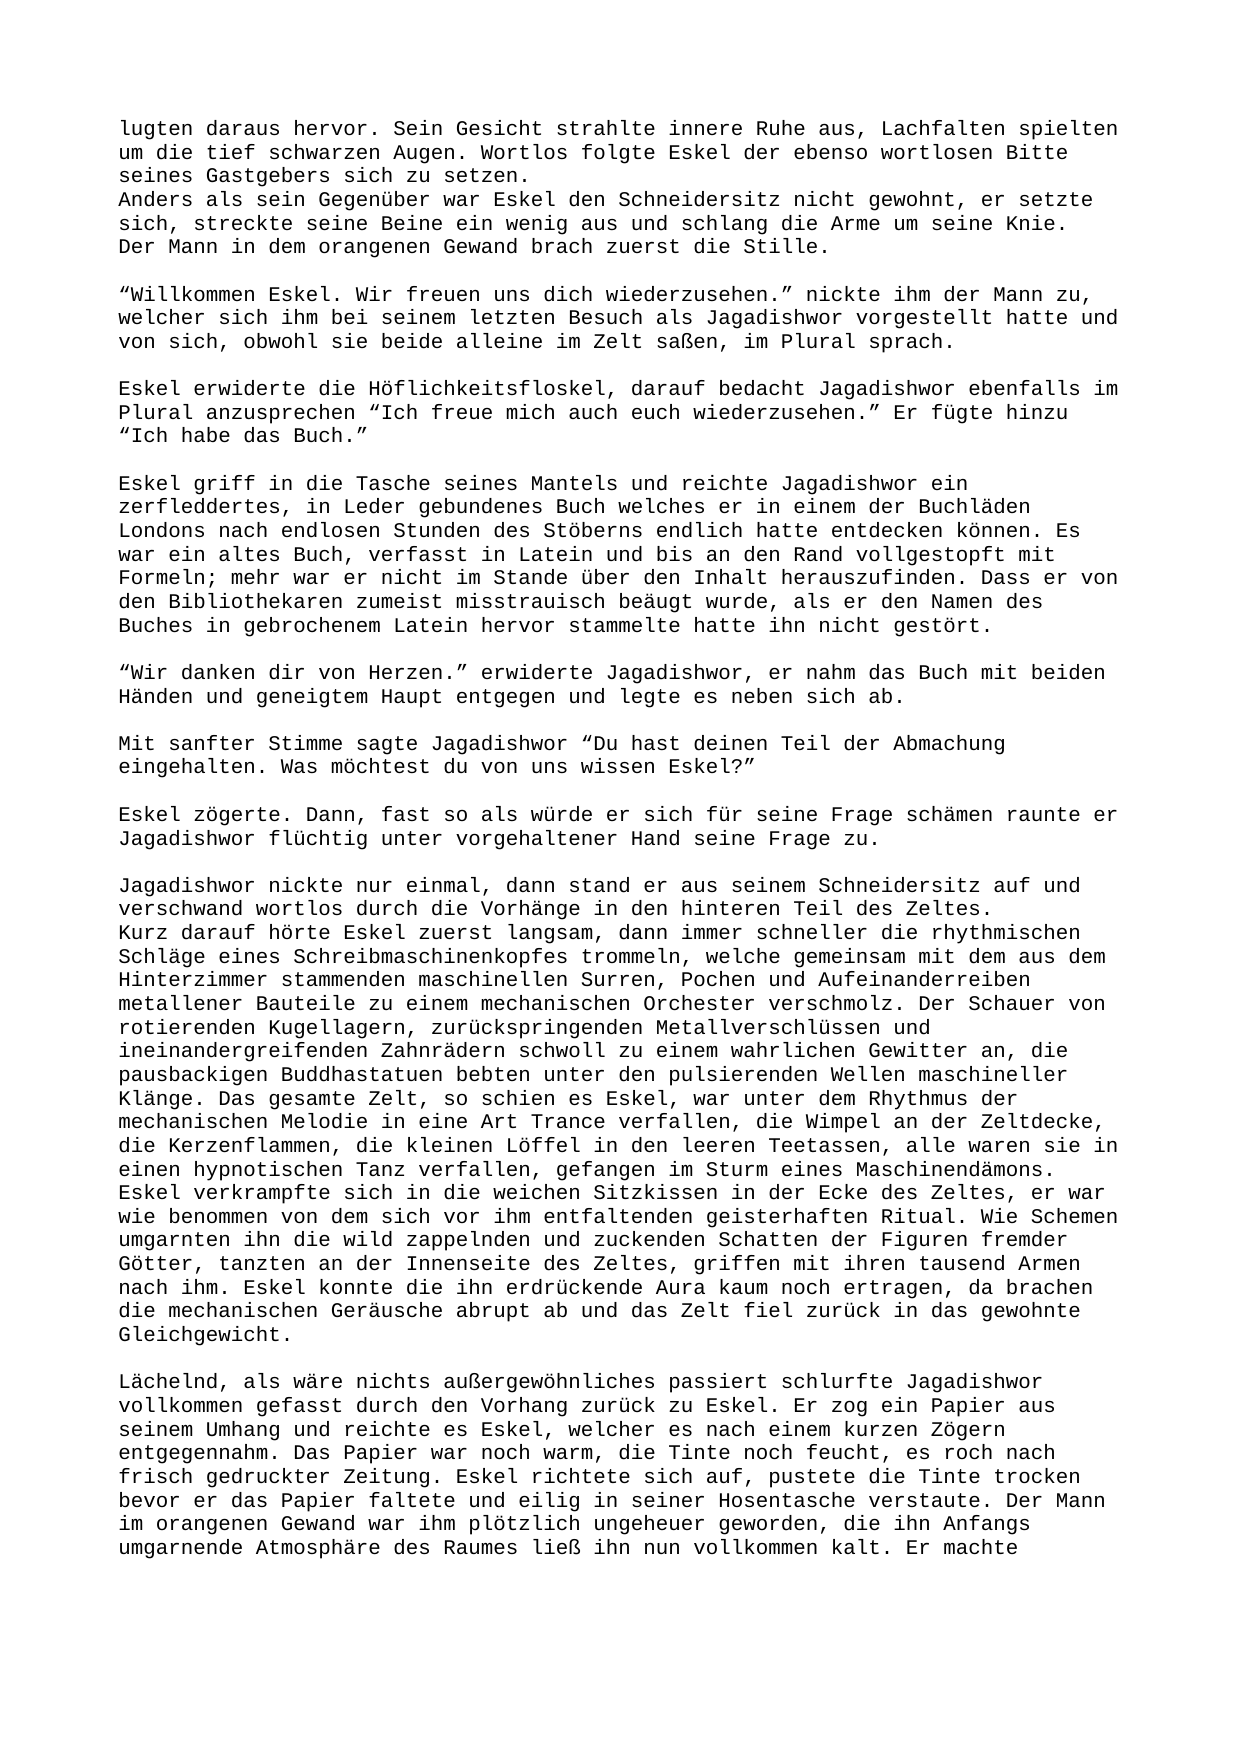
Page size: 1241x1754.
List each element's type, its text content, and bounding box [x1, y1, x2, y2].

text “Willkommen Eskel. Wir freuen uns dich wiederzusehen.” nickte ihm der Mann zu, welcher sich ihm bei seinem letzten Besuch als Jagadishwor vorgestellt hatte und von sich, obwohl sie beide alleine im Zelt saßen, im Plural sprach. [118, 284, 1122, 354]
text Kurz darauf hörte Eskel zuerst langsam, dann immer schneller die rhythmischen Schläge eines Schreibmaschinenkopfes trommeln, welche gemeinsam mit dem aus dem Hinterzimmer stammenden maschinellen Surren, Pochen und Aufeinanderreiben metallener Bauteile zu einem mechanischen Orchester verschmolz. Der Schauer von rotierenden Kugellagern, zurückspringenden Metallverschlüssen und ineinandergreifenden Zahnrädern schwoll zu einem wahrlichen Gewitter an, die pausbackigen Buddhastatuen bebten unter den pulsierenden Wellen maschineller Klänge. Das gesamte Zelt, so schien es Eskel, war unter dem Rhythmus der mechanischen Melodie in eine Art Trance verfallen, die Wimpel an der Zeltdecke, die Kerzenflammen, die kleinen Löffel in den leeren Teetassen, alle waren sie in einen hypnotischen Tanz verfallen, gefangen im Sturm eines Maschinendämons. Eskel verkrampfte sich in die weichen Sitzkissen in der Ecke des Zeltes, er war wie benommen von dem sich vor ihm entfaltenden geisterhaften Ritual. Wie Schemen umgarnten ihn die wild zappelnden und zuckenden Schatten der Figuren fremder Götter, tanzten an der Innenseite des Zeltes, griffen mit ihren tausend Armen nach ihm. Eskel konnte die ihn erdrückende Aura kaum noch ertragen, da brachen die mechanischen Geräusche abrupt ab und das Zelt fiel zurück in das gewohnte Gleichgewicht. [118, 922, 1122, 1348]
text “Wir danken dir von Herzen.” erwiderte Jagadishwor, er nahm das Buch mit beiden Händen und geneigtem Haupt entgegen und legte es neben sich ab. [118, 662, 1122, 709]
text Eskel zögerte. Dann, fast so als würde er sich für seine Frage schämen raunte er Jagadishwor flüchtig unter vorgehaltener Hand seine Frage zu. [118, 804, 1122, 851]
text Mit sanfter Stimme sagte Jagadishwor “Du hast deinen Teil der Abmachung eingehalten. Was möchtest du von uns wissen Eskel?” [118, 733, 1122, 780]
text Eskel erwiderte die Höflichkeitsfloskel, darauf bedacht Jagadishwor ebenfalls im Plural anzusprechen “Ich freue mich auch euch wiederzusehen.” Er fügte hinzu “Ich habe das Buch.” [118, 378, 1122, 449]
text lugten daraus hervor. Sein Gesicht strahlte innere Ruhe aus, Lachfalten spielten um die tief schwarzen Augen. Wortlos folgte Eskel der ebenso wortlosen Bitte seines Gastgebers sich zu setzen. [118, 118, 1122, 189]
text Eskel griff in die Tasche seines Mantels und reichte Jagadishwor ein zerfleddertes, in Leder gebundenes Buch welches er in einem der Buchläden Londons nach endlosen Stunden des Stöberns endlich hatte entdecken können. Es war ein altes Buch, verfasst in Latein und bis an den Rand vollgestopft mit Formeln; mehr war er nicht im Stande über den Inhalt herauszufinden. Dass er von den Bibliothekaren zumeist misstrauisch beäugt wurde, als er den Namen des Buches in gebrochenem Latein hervor stammelte hatte ihn nicht gestört. [118, 473, 1122, 638]
text Jagadishwor nickte nur einmal, dann stand er aus seinem Schneidersitz auf und verschwand wortlos durch die Vorhänge in den hinteren Teil des Zeltes. [118, 875, 1122, 922]
text Der Mann in dem orangenen Gewand brach zuerst die Stille. [118, 236, 1122, 260]
text Lächelnd, als wäre nichts außergewöhnliches passiert schlurfte Jagadishwor vollkommen gefasst durch den Vorhang zurück zu Eskel. Er zog ein Papier aus seinem Umhang und reichte es Eskel, welcher es nach einem kurzen Zögern entgegennahm. Das Papier war noch warm, die Tinte noch feucht, es roch nach frisch gedruckter Zeitung. Eskel richtete sich auf, pustete die Tinte trocken bevor er das Papier faltete und eilig in seiner Hosentasche verstaute. Der Mann im orangenen Gewand war ihm plötzlich ungeheuer geworden, die ihn Anfangs umgarnende Atmosphäre des Raumes ließ ihn nun vollkommen kalt. Er machte [118, 1371, 1122, 1561]
text Anders als sein Gegenüber war Eskel den Schneidersitz nicht gewohnt, er setzte sich, streckte seine Beine ein wenig aus und schlang die Arme um seine Knie. [118, 189, 1122, 236]
